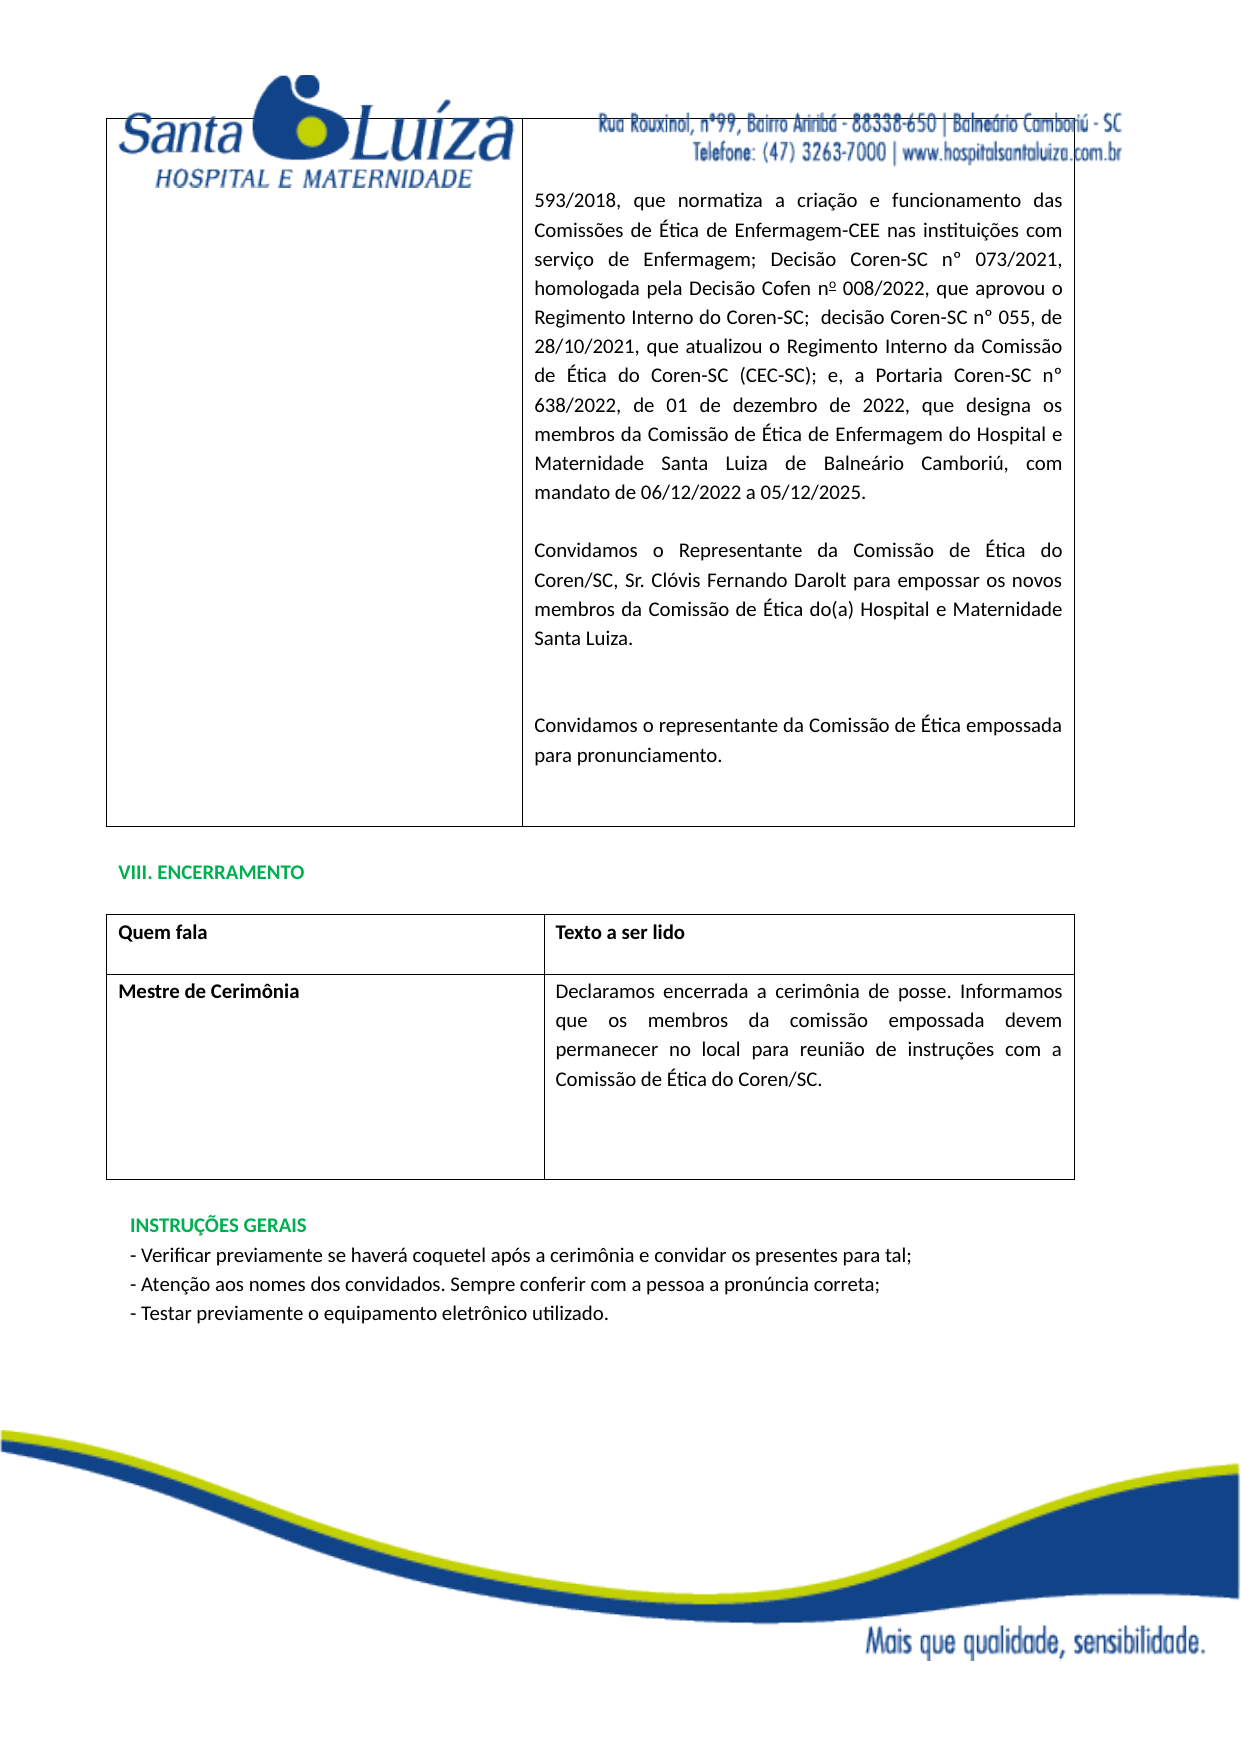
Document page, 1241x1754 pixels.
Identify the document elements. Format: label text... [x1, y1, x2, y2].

picture [118, 75, 1123, 188]
table_cell Declaramos encerrada a cerimônia de posse. Informamos que os membros da comissão empossada devem permanecer no local para reunião de instruções com a Comissão de Ética do Coren/SC. [545, 975, 1074, 1179]
table_cell Mestre de Cerimônia [107, 975, 544, 1179]
table_cell 593/2018, que normatiza a criação e funcionamento das Comissões de Ética de Enfermagem-CEE nas instituições com serviço de Enfermagem; Decisão Coren-SC nº 073/2021, homologada pela Decisão Cofen no 008/2022, que aprovou o Regimento Interno do Coren-SC; decisão Coren-SC nº 055, de 28/10/2021, que atualizou o Regimento Interno da Comissão de Ética do Coren-SC (CEC-SC); e, a Portaria Coren-SC nº 638/2022, de 01 de dezembro de 2022, que designa os membros da Comissão de Ética de Enfermagem do Hospital e Maternidade Santa Luiza de Balneário Camboriú, com mandato de 06/12/2022 a 05/12/2025. Convidamos o Representante da Comissão de Ética do Coren/SC, Sr. Clóvis Fernando Darolt para empossar os novos membros da Comissão de Ética do(a) Hospital e Maternidade Santa Luiza. Convidamos o representante da Comissão de Ética empossada para pronunciamento. [523, 188, 1074, 826]
text VIII. ENCERRAMENTO [118, 856, 1122, 885]
text - Atenção aos nomes dos convidados. Sempre conferir com a pessoa a pronúncia correta; [130, 1267, 1122, 1296]
text - Testar previamente o equipamento eletrônico utilizado. [130, 1296, 1122, 1326]
text - Verificar previamente se haverá coquetel após a cerimônia e convidar os presentes para tal; [130, 1238, 1122, 1267]
text INSTRUÇÕES GERAIS [130, 1209, 1122, 1238]
table_header Texto a ser lido [545, 915, 1074, 973]
picture [0, 1430, 1241, 1661]
table_cell [107, 119, 522, 826]
table_header Quem fala [107, 915, 544, 973]
